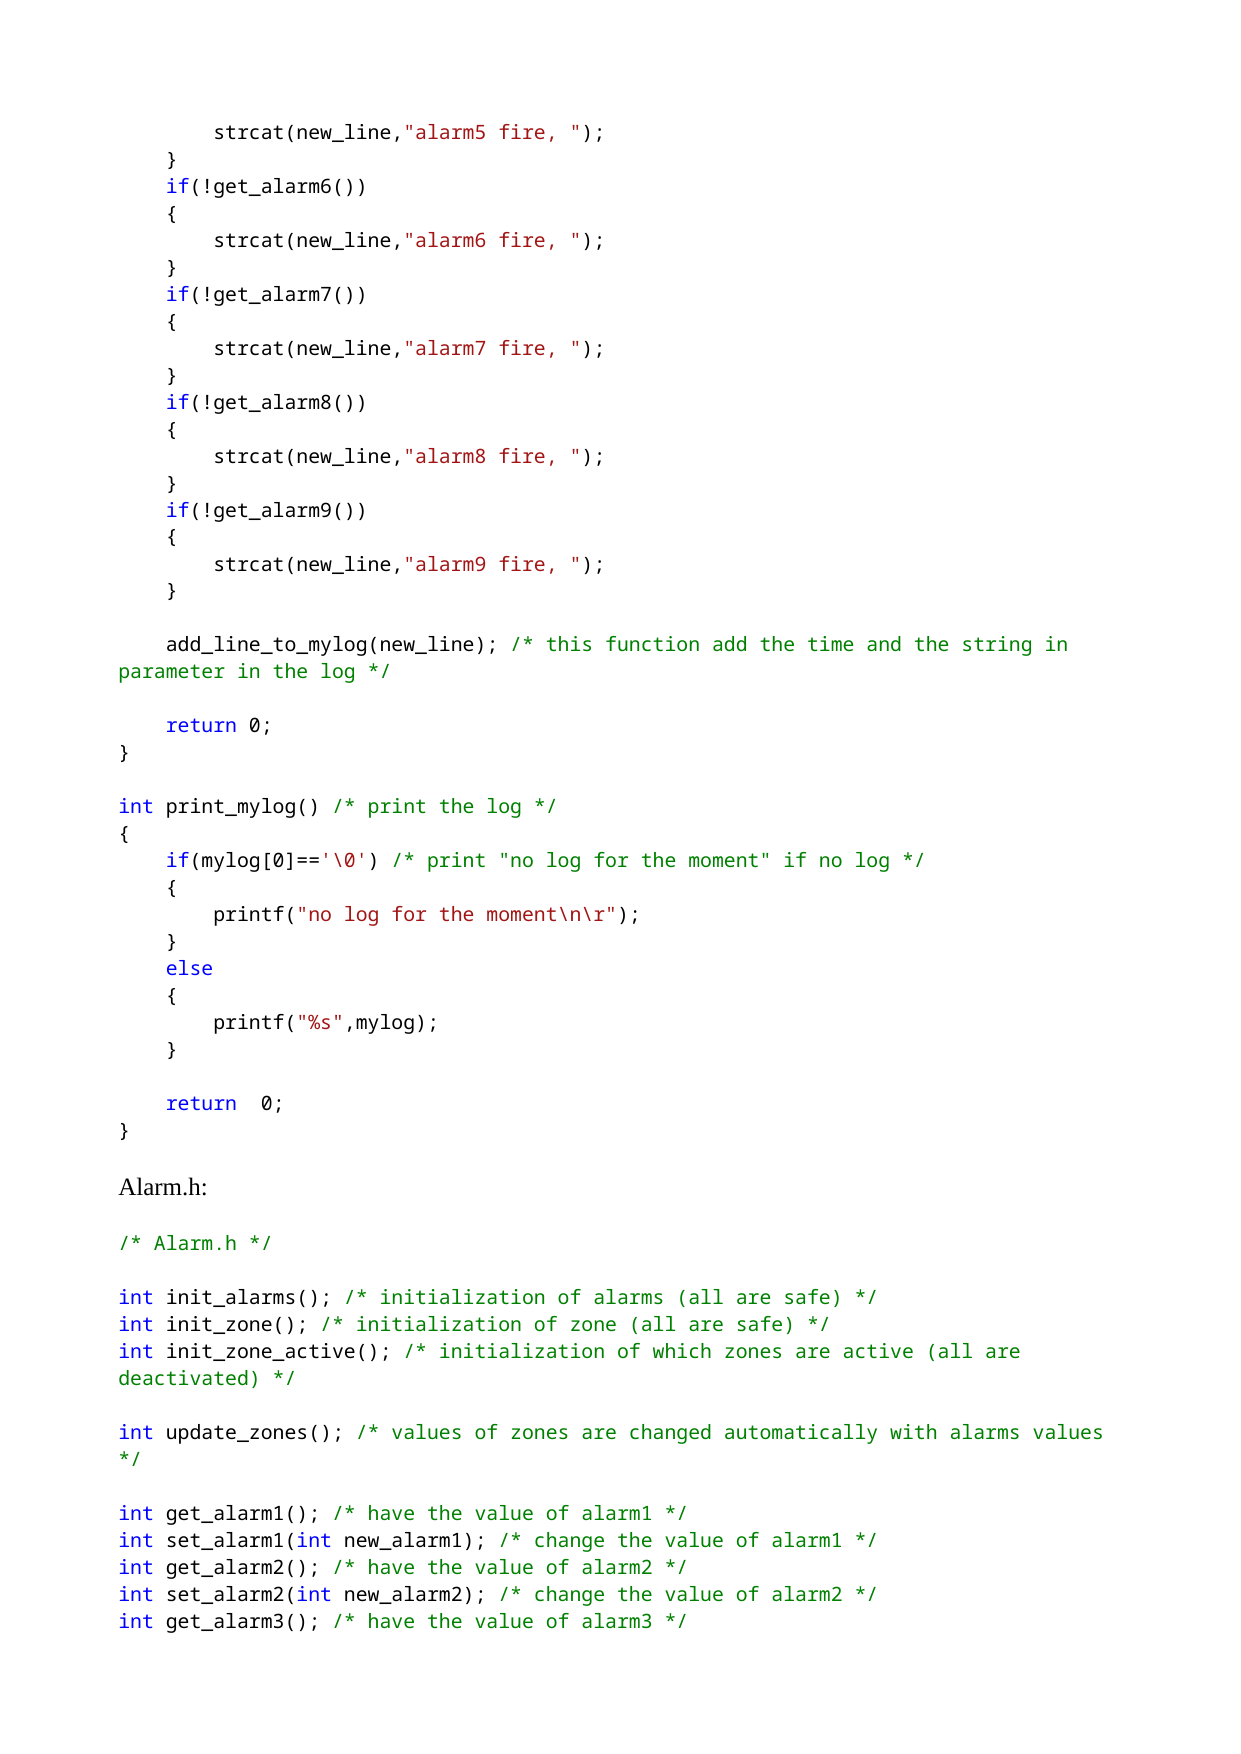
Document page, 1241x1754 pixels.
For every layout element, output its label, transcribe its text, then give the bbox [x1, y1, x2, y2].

text Alarm.h: [118, 1172, 1122, 1201]
text int print_mylog() /* print the log */ [118, 793, 1122, 819]
text strcat(new_line,"alarm6 fire, "); [118, 226, 1122, 253]
text return 0; [118, 712, 1122, 739]
text else [118, 954, 1122, 981]
text { [118, 199, 1122, 226]
text int get_alarm3(); /* have the value of alarm3 */ [118, 1607, 1122, 1634]
text } [118, 253, 1122, 280]
text strcat(new_line,"alarm7 fire, "); [118, 334, 1122, 361]
text if(!get_alarm7()) [118, 280, 1122, 307]
text add_line_to_mylog(new_line); /* this function add the time and the string in parameter in the log */ [118, 631, 1122, 685]
text int set_alarm1(int new_alarm1); /* change the value of alarm1 */ [118, 1526, 1122, 1553]
text int get_alarm2(); /* have the value of alarm2 */ [118, 1553, 1122, 1580]
text printf("no log for the moment\n\r"); [118, 901, 1122, 927]
text /* Alarm.h */ [118, 1229, 1122, 1257]
text printf("%s",mylog); [118, 1008, 1122, 1035]
text { [118, 523, 1122, 550]
text if(!get_alarm9()) [118, 496, 1122, 523]
text } [118, 1116, 1122, 1143]
text int init_zone_active(); /* initialization of which zones are active (all are deactivated) */ [118, 1337, 1122, 1391]
text int update_zones(); /* values of zones are changed automatically with alarms values */ [118, 1418, 1122, 1472]
text { [118, 981, 1122, 1008]
text strcat(new_line,"alarm5 fire, "); [118, 118, 1122, 145]
text } [118, 469, 1122, 496]
text if(mylog[0]=='\0') /* print "no log for the moment" if no log */ [118, 847, 1122, 873]
text int init_alarms(); /* initialization of alarms (all are safe) */ [118, 1283, 1122, 1311]
text int init_zone(); /* initialization of zone (all are safe) */ [118, 1311, 1122, 1337]
text { [118, 873, 1122, 901]
text } [118, 1035, 1122, 1062]
text } [118, 145, 1122, 172]
text { [118, 415, 1122, 442]
text { [118, 819, 1122, 847]
text } [118, 927, 1122, 954]
text if(!get_alarm8()) [118, 388, 1122, 415]
text strcat(new_line,"alarm9 fire, "); [118, 550, 1122, 577]
text int set_alarm2(int new_alarm2); /* change the value of alarm2 */ [118, 1580, 1122, 1607]
text return 0; [118, 1089, 1122, 1116]
text } [118, 361, 1122, 388]
text if(!get_alarm6()) [118, 172, 1122, 199]
text strcat(new_line,"alarm8 fire, "); [118, 442, 1122, 469]
text } [118, 739, 1122, 766]
text { [118, 307, 1122, 334]
text } [118, 577, 1122, 604]
text int get_alarm1(); /* have the value of alarm1 */ [118, 1499, 1122, 1526]
